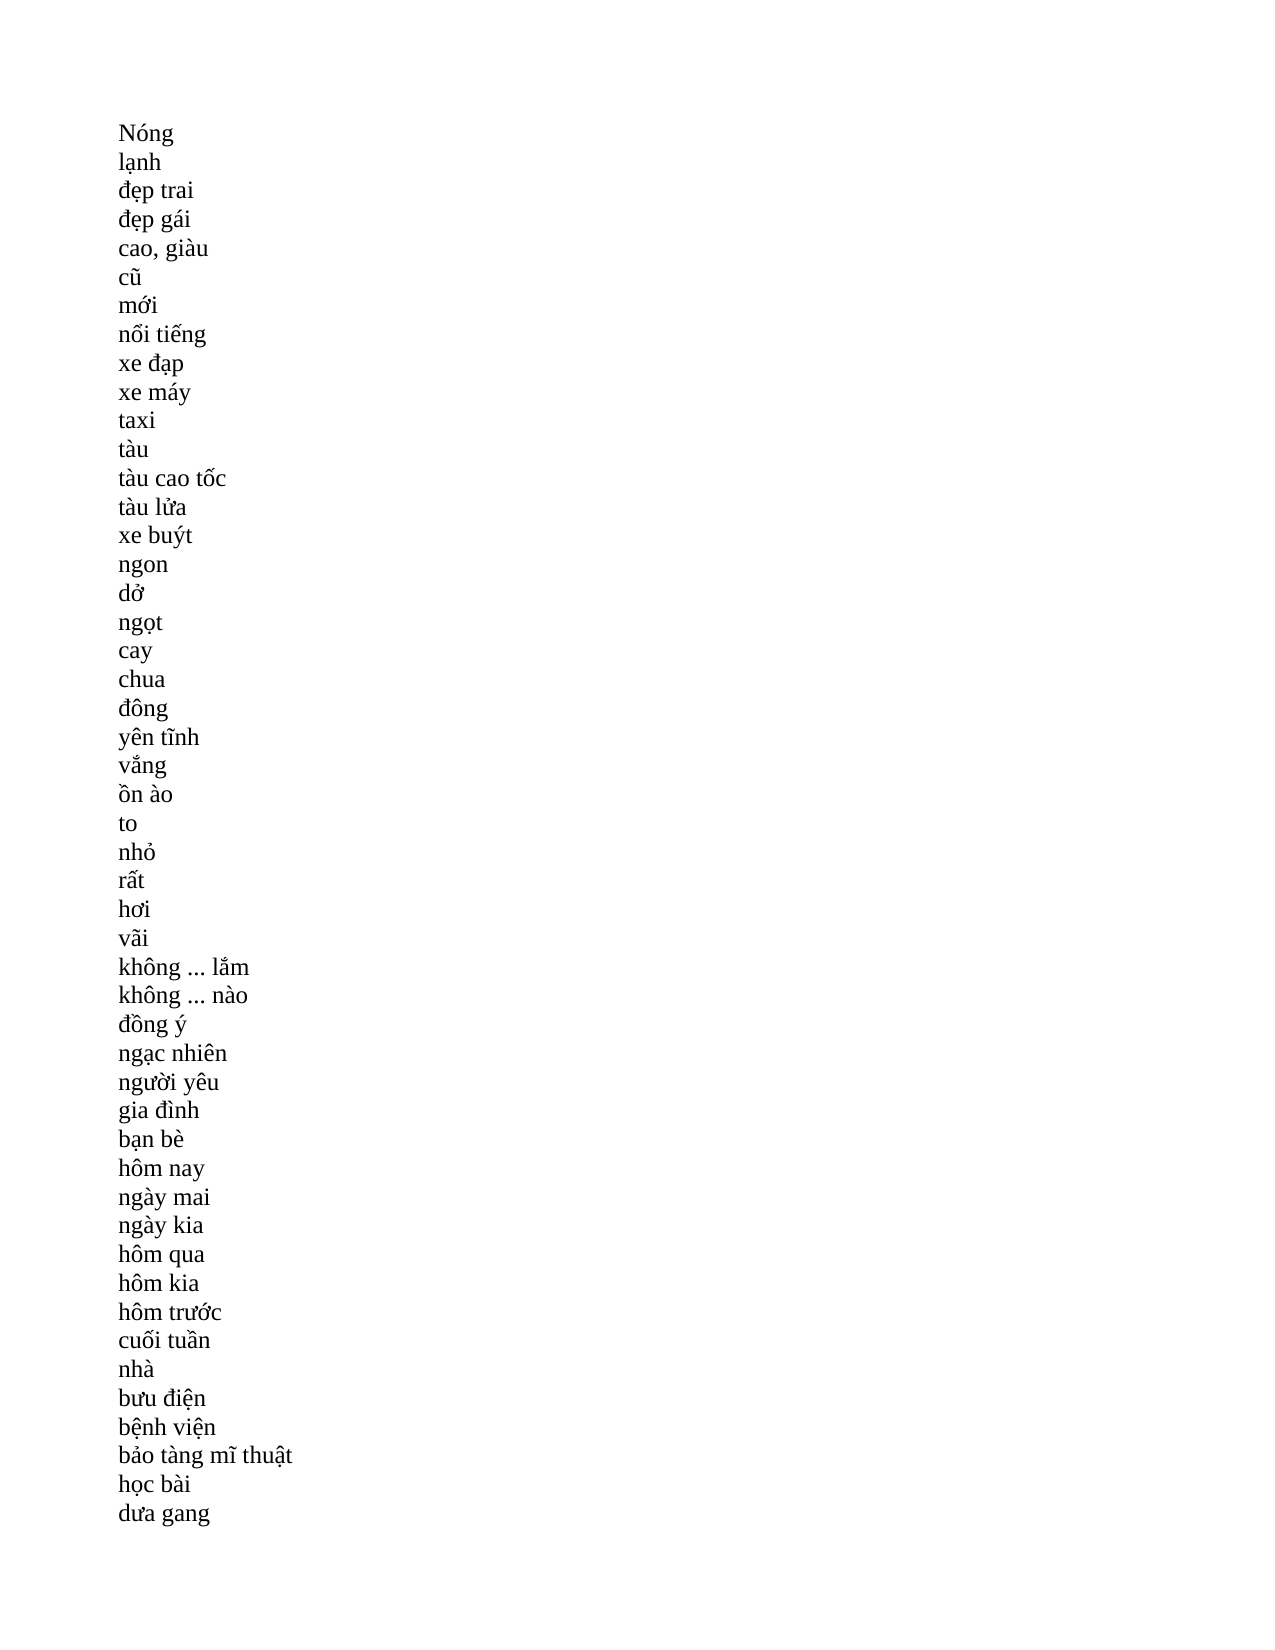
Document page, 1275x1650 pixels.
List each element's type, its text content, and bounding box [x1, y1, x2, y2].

text hôm nay [118, 1153, 1157, 1182]
text chua [118, 664, 1157, 693]
text tàu [118, 434, 1157, 463]
text cũ [118, 262, 1157, 291]
text đẹp gái [118, 204, 1157, 233]
text nổi tiếng [118, 319, 1157, 348]
text ồn ào [118, 779, 1157, 808]
text xe máy [118, 377, 1157, 406]
text nhỏ [118, 837, 1157, 866]
text vắng [118, 751, 1157, 779]
text dở [118, 578, 1157, 607]
text gia đình [118, 1096, 1157, 1124]
text lạnh [118, 147, 1157, 176]
text Nóng [118, 118, 1157, 147]
text ngạc nhiên [118, 1038, 1157, 1067]
text không ... nào [118, 981, 1157, 1009]
text đông [118, 693, 1157, 722]
text rất [118, 866, 1157, 894]
text đồng ý [118, 1009, 1157, 1038]
text bưu điện [118, 1383, 1157, 1412]
text đẹp trai [118, 176, 1157, 204]
text bệnh viện [118, 1412, 1157, 1441]
text hôm qua [118, 1239, 1157, 1268]
text taxi [118, 406, 1157, 434]
text vãi [118, 923, 1157, 952]
text xe buýt [118, 521, 1157, 549]
text to [118, 808, 1157, 837]
text hôm trước [118, 1297, 1157, 1326]
text nhà [118, 1354, 1157, 1383]
text người yêu [118, 1067, 1157, 1096]
text cay [118, 636, 1157, 664]
text ngày kia [118, 1211, 1157, 1239]
text dưa gang [118, 1498, 1157, 1527]
text hơi [118, 894, 1157, 923]
text ngày mai [118, 1182, 1157, 1211]
text bạn bè [118, 1124, 1157, 1153]
text ngon [118, 549, 1157, 578]
text bảo tàng mĩ thuật [118, 1441, 1157, 1469]
text tàu cao tốc [118, 463, 1157, 492]
text xe đạp [118, 348, 1157, 377]
text ngọt [118, 607, 1157, 636]
text cao, giàu [118, 233, 1157, 262]
text không ... lắm [118, 952, 1157, 981]
text cuối tuần [118, 1326, 1157, 1354]
text yên tĩnh [118, 722, 1157, 751]
text học bài [118, 1469, 1157, 1498]
text mới [118, 291, 1157, 319]
text tàu lửa [118, 492, 1157, 521]
text hôm kia [118, 1268, 1157, 1297]
